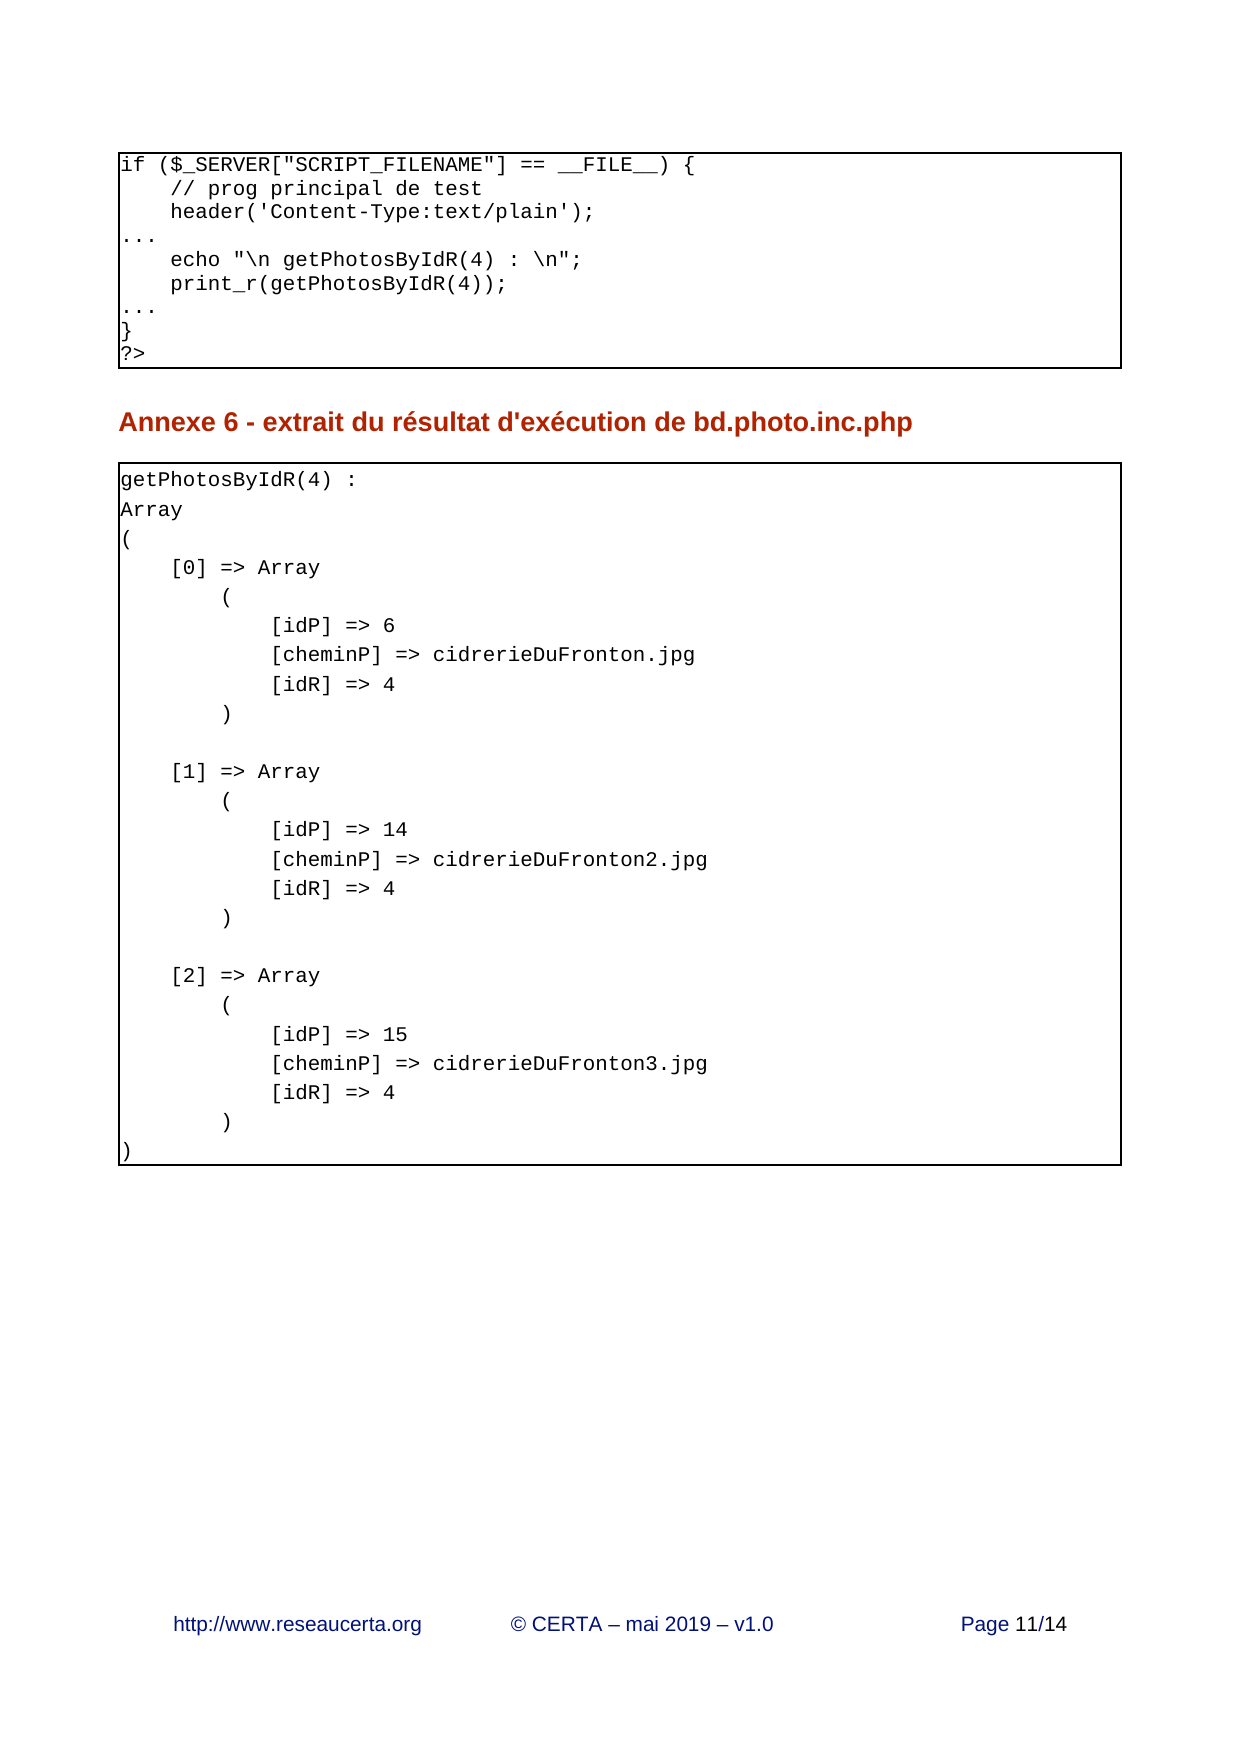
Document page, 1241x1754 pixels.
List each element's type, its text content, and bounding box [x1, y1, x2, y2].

text [2] => Array [120, 958, 1120, 987]
text ) [120, 1103, 1120, 1133]
text [0] => Array [120, 549, 1120, 578]
text getPhotosByIdR(4) : [120, 464, 1120, 491]
text ( [120, 987, 1120, 1016]
text ?> [120, 341, 1120, 367]
text echo "\n getPhotosByIdR(4) : \n"; [120, 247, 1120, 270]
text [cheminP] => cidrerieDuFronton3.jpg [120, 1045, 1120, 1074]
text [idR] => 4 [120, 666, 1120, 695]
text if ($_SERVER["SCRIPT_FILENAME"] == __FILE__) { [120, 154, 1120, 176]
text [idR] => 4 [120, 870, 1120, 899]
text [cheminP] => cidrerieDuFronton2.jpg [120, 841, 1120, 870]
text [idP] => 15 [120, 1016, 1120, 1045]
text Array [120, 491, 1120, 520]
text ) [120, 695, 1120, 726]
text ... [120, 223, 1120, 247]
text ( [120, 578, 1120, 608]
text ) [120, 1133, 1120, 1164]
text [1] => Array [120, 753, 1120, 783]
text ( [120, 783, 1120, 812]
text [idP] => 14 [120, 812, 1120, 841]
text [cheminP] => cidrerieDuFronton.jpg [120, 637, 1120, 666]
text [idR] => 4 [120, 1074, 1120, 1103]
text ) [120, 899, 1120, 931]
text } [120, 318, 1120, 341]
text header('Content-Type:text/plain'); [120, 199, 1120, 223]
text // prog principal de test [120, 176, 1120, 199]
text ... [120, 294, 1120, 318]
text Annexe 6 - extrait du résultat d'exécution de bd.photo.inc.php [118, 406, 1122, 437]
text ( [120, 520, 1120, 549]
text print_r(getPhotosByIdR(4)); [120, 270, 1120, 294]
text [idP] => 6 [120, 608, 1120, 637]
